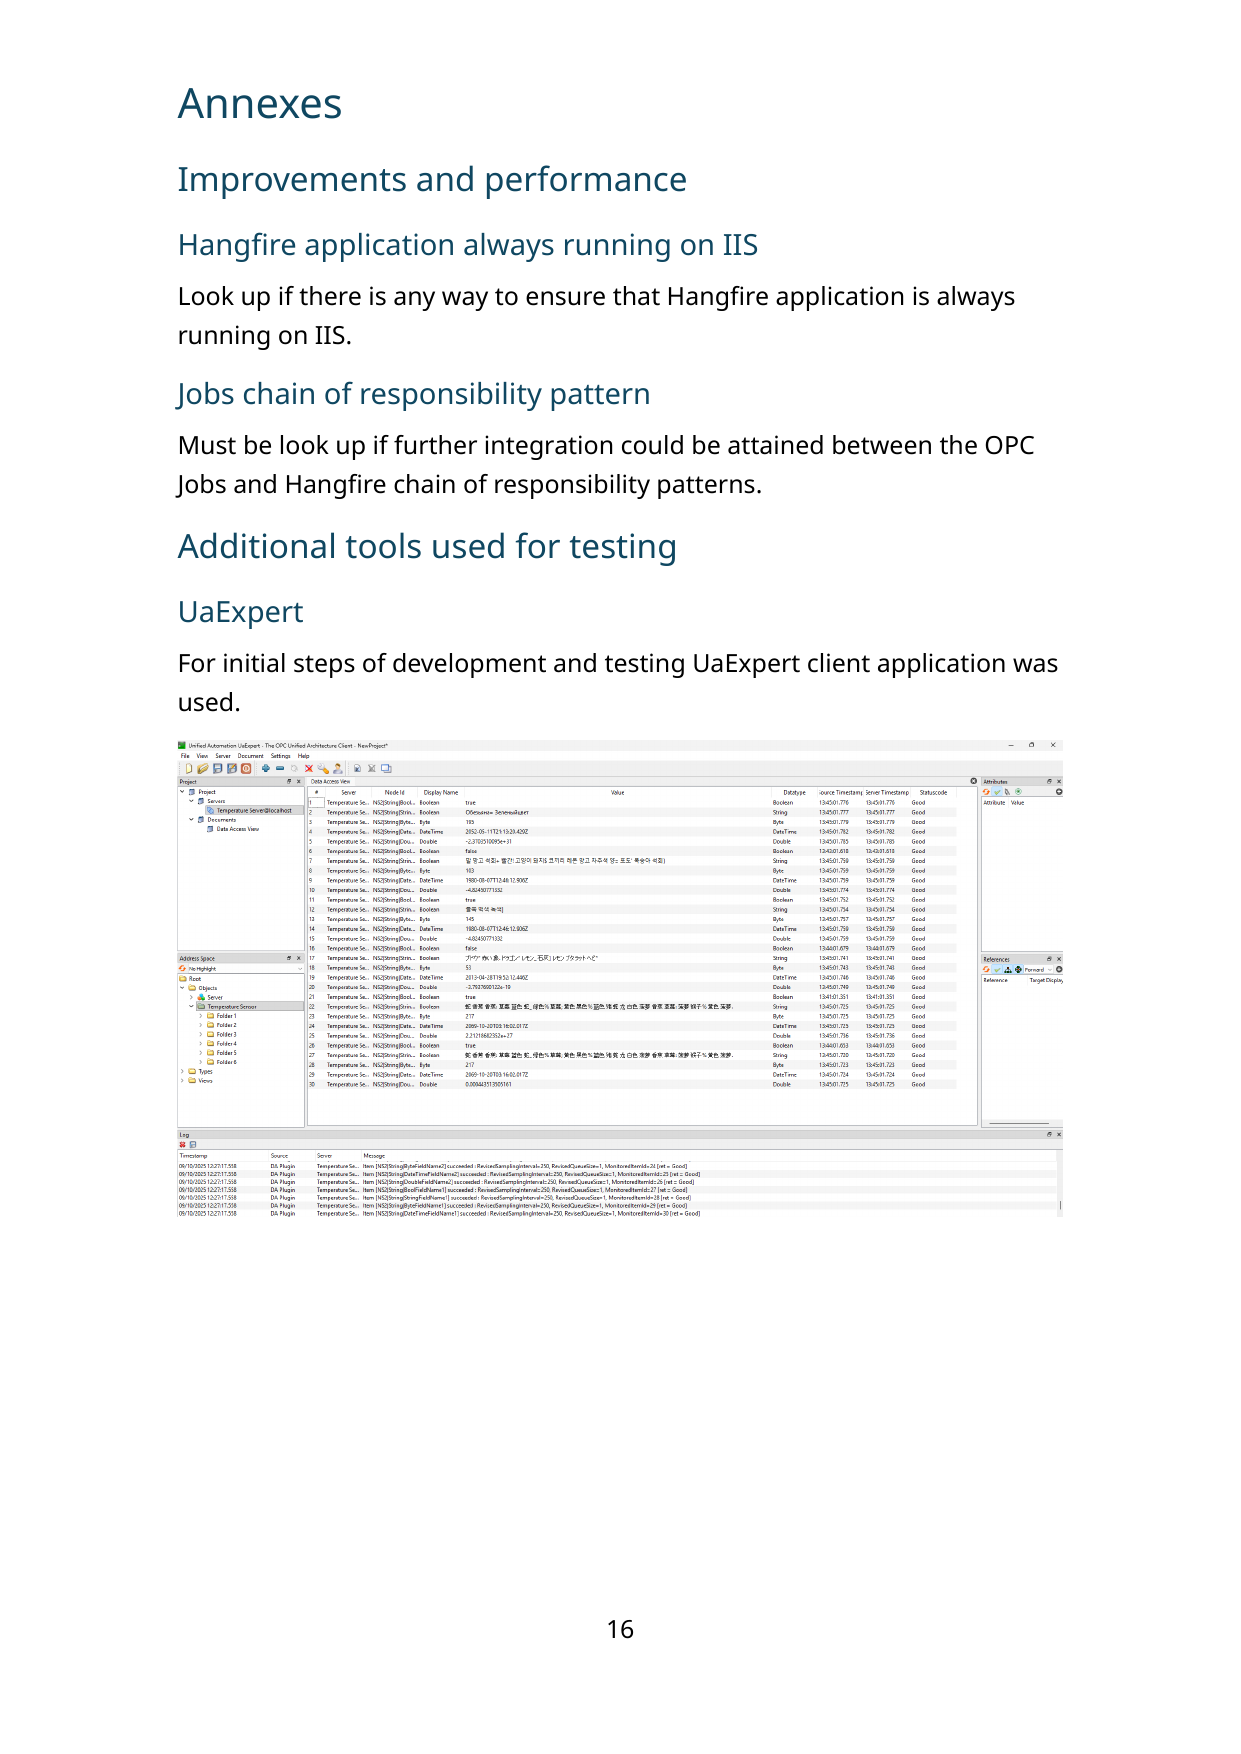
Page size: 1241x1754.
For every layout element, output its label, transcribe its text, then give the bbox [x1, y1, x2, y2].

subtitle Improvements and performance [177, 156, 1063, 201]
subtitle Additional tools used for testing [177, 522, 1063, 568]
text Look up if there is any way to ensure that Hangfire application is always running on IIS. [177, 278, 1063, 352]
text For initial steps of development and testing UaExpert client application was used. [177, 645, 1063, 718]
subtitle UaExpert [177, 591, 1063, 631]
picture [177, 740, 1063, 1217]
subtitle Jobs chain of responsibility pattern [177, 373, 1063, 413]
text Must be look up if further integration could be attained between the OPC Jobs and Hangfire chain of responsibility patterns. [177, 427, 1063, 501]
subtitle Hangfire application always running on IIS [177, 224, 1063, 264]
subtitle Annexes [177, 74, 1063, 131]
